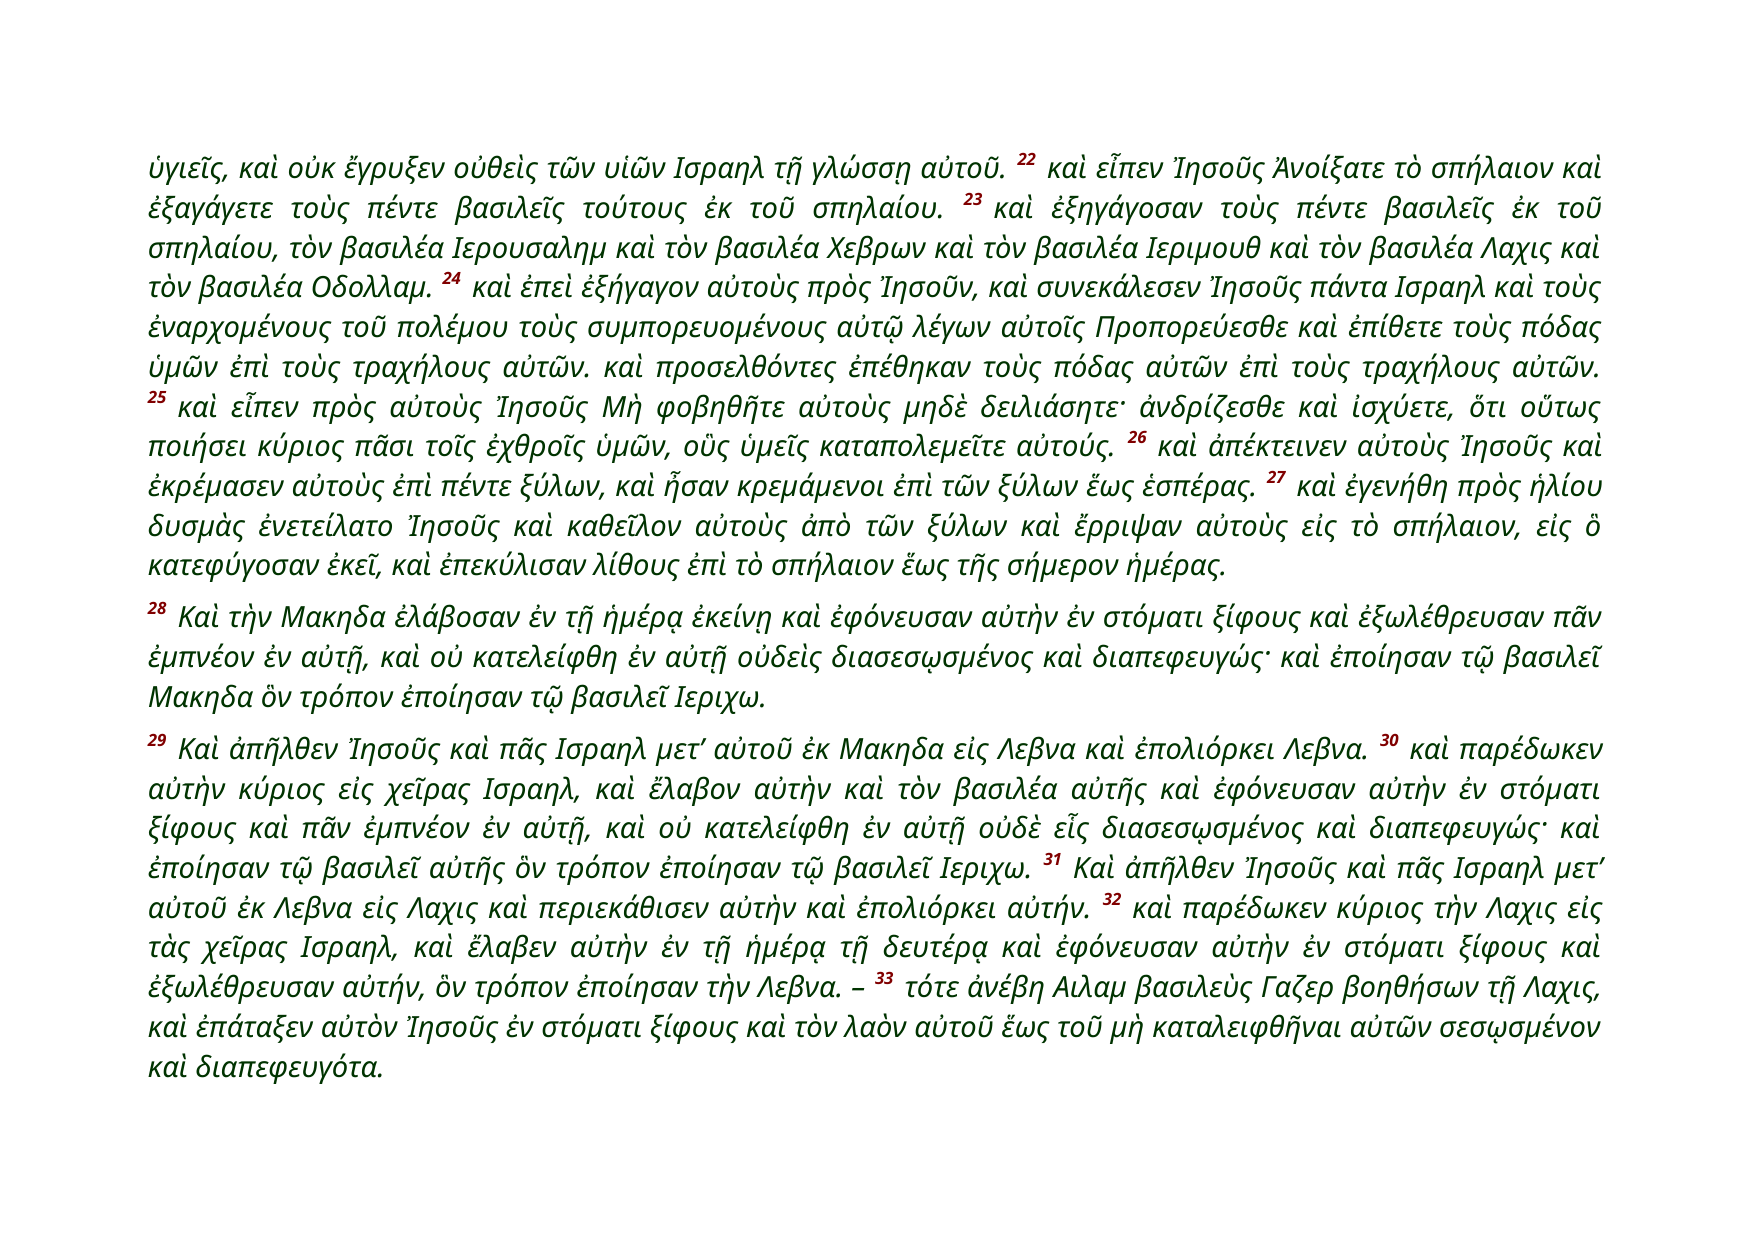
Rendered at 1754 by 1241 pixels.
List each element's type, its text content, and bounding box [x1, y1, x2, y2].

text 28 Καὶ τὴν Μακηδα ἐλάβοσαν ἐν τῇ ἡμέρᾳ ἐκείνῃ καὶ ἐφόνευσαν αὐτὴν ἐν στόματι ξίφους καὶ ἐξωλέθρευσαν πᾶν ἐμπνέον ἐν αὐτῇ, καὶ οὐ κατελείφθη ἐν αὐτῇ οὐδεὶς διασεσῳσμένος καὶ διαπεφευγώς· καὶ ἐποίησαν τῷ βασιλεῖ Μακηδα ὃν τρόπον ἐποίησαν τῷ βασιλεῖ Ιεριχω. [148, 597, 1606, 716]
text 29 Καὶ ἀπῆλθεν Ἰησοῦς καὶ πᾶς Ισραηλ μετ’ αὐτοῦ ἐκ Μακηδα εἰς Λεβνα καὶ ἐπολιόρκει Λεβνα. 30 καὶ παρέδωκεν αὐτὴν κύριος εἰς χεῖρας Ισραηλ, καὶ ἔλαβον αὐτὴν καὶ τὸν βασιλέα αὐτῆς καὶ ἐφόνευσαν αὐτὴν ἐν στόματι ξίφους καὶ πᾶν ἐμπνέον ἐν αὐτῇ, καὶ οὐ κατελείφθη ἐν αὐτῇ οὐδὲ εἷς διασεσῳσμένος καὶ διαπεφευγώς· καὶ ἐποίησαν τῷ βασιλεῖ αὐτῆς ὃν τρόπον ἐποίησαν τῷ βασιλεῖ Ιεριχω. 31 Καὶ ἀπῆλθεν Ἰησοῦς καὶ πᾶς Ισραηλ μετ’ αὐτοῦ ἐκ Λεβνα εἰς Λαχις καὶ περιεκάθισεν αὐτὴν καὶ ἐπολιόρκει αὐτήν. 32 καὶ παρέδωκεν κύριος τὴν Λαχις εἰς τὰς χεῖρας Ισραηλ, καὶ ἔλαβεν αὐτὴν ἐν τῇ ἡμέρᾳ τῇ δευτέρᾳ καὶ ἐφόνευσαν αὐτὴν ἐν στόματι ξίφους καὶ ἐξωλέθρευσαν αὐτήν, ὃν τρόπον ἐποίησαν τὴν Λεβνα. – 33 τότε ἀνέβη Αιλαμ βασιλεὺς Γαζερ βοηθήσων τῇ Λαχις, καὶ ἐπάταξεν αὐτὸν Ἰησοῦς ἐν στόματι ξίφους καὶ τὸν λαὸν αὐτοῦ ἕως τοῦ μὴ καταλειφθῆναι αὐτῶν σεσῳσμένον καὶ διαπεφευγότα. [148, 728, 1606, 1086]
text ὑγιεῖς, καὶ οὐκ ἔγρυξεν οὐθεὶς τῶν υἱῶν Ισραηλ τῇ γλώσσῃ αὐτοῦ. 22 καὶ εἶπεν Ἰησοῦς Ἀνοίξατε τὸ σπήλαιον καὶ ἐξαγάγετε τοὺς πέντε βασιλεῖς τούτους ἐκ τοῦ σπηλαίου. 23 καὶ ἐξηγάγοσαν τοὺς πέντε βασιλεῖς ἐκ τοῦ σπηλαίου, τὸν βασιλέα Ιερουσαλημ καὶ τὸν βασιλέα Χεβρων καὶ τὸν βασιλέα Ιεριμουθ καὶ τὸν βασιλέα Λαχις καὶ τὸν βασιλέα Οδολλαμ. 24 καὶ ἐπεὶ ἐξήγαγον αὐτοὺς πρὸς Ἰησοῦν, καὶ συνεκάλεσεν Ἰησοῦς πάντα Ισραηλ καὶ τοὺς ἐναρχομένους τοῦ πολέμου τοὺς συμπορευομένους αὐτῷ λέγων αὐτοῖς Προπορεύεσθε καὶ ἐπίθετε τοὺς πόδας ὑμῶν ἐπὶ τοὺς τραχήλους αὐτῶν. καὶ προσελθόντες ἐπέθηκαν τοὺς πόδας αὐτῶν ἐπὶ τοὺς τραχήλους αὐτῶν. 25 καὶ εἶπεν πρὸς αὐτοὺς Ἰησοῦς Μὴ φοβηθῆτε αὐτοὺς μηδὲ δειλιάσητε· ἀνδρίζεσθε καὶ ἰσχύετε, ὅτι οὕτως ποιήσει κύριος πᾶσι τοῖς ἐχθροῖς ὑμῶν, οὓς ὑμεῖς καταπολεμεῖτε αὐτούς. 26 καὶ ἀπέκτεινεν αὐτοὺς Ἰησοῦς καὶ ἐκρέμασεν αὐτοὺς ἐπὶ πέντε ξύλων, καὶ ἦσαν κρεμάμενοι ἐπὶ τῶν ξύλων ἕως ἑσπέρας. 27 καὶ ἐγενήθη πρὸς ἡλίου δυσμὰς ἐνετείλατο Ἰησοῦς καὶ καθεῖλον αὐτοὺς ἀπὸ τῶν ξύλων καὶ ἔρριψαν αὐτοὺς εἰς τὸ σπήλαιον, εἰς ὃ κατεφύγοσαν ἐκεῖ, καὶ ἐπεκύλισαν λίθους ἐπὶ τὸ σπήλαιον ἕως τῆς σήμερον ἡμέρας. [148, 148, 1606, 584]
